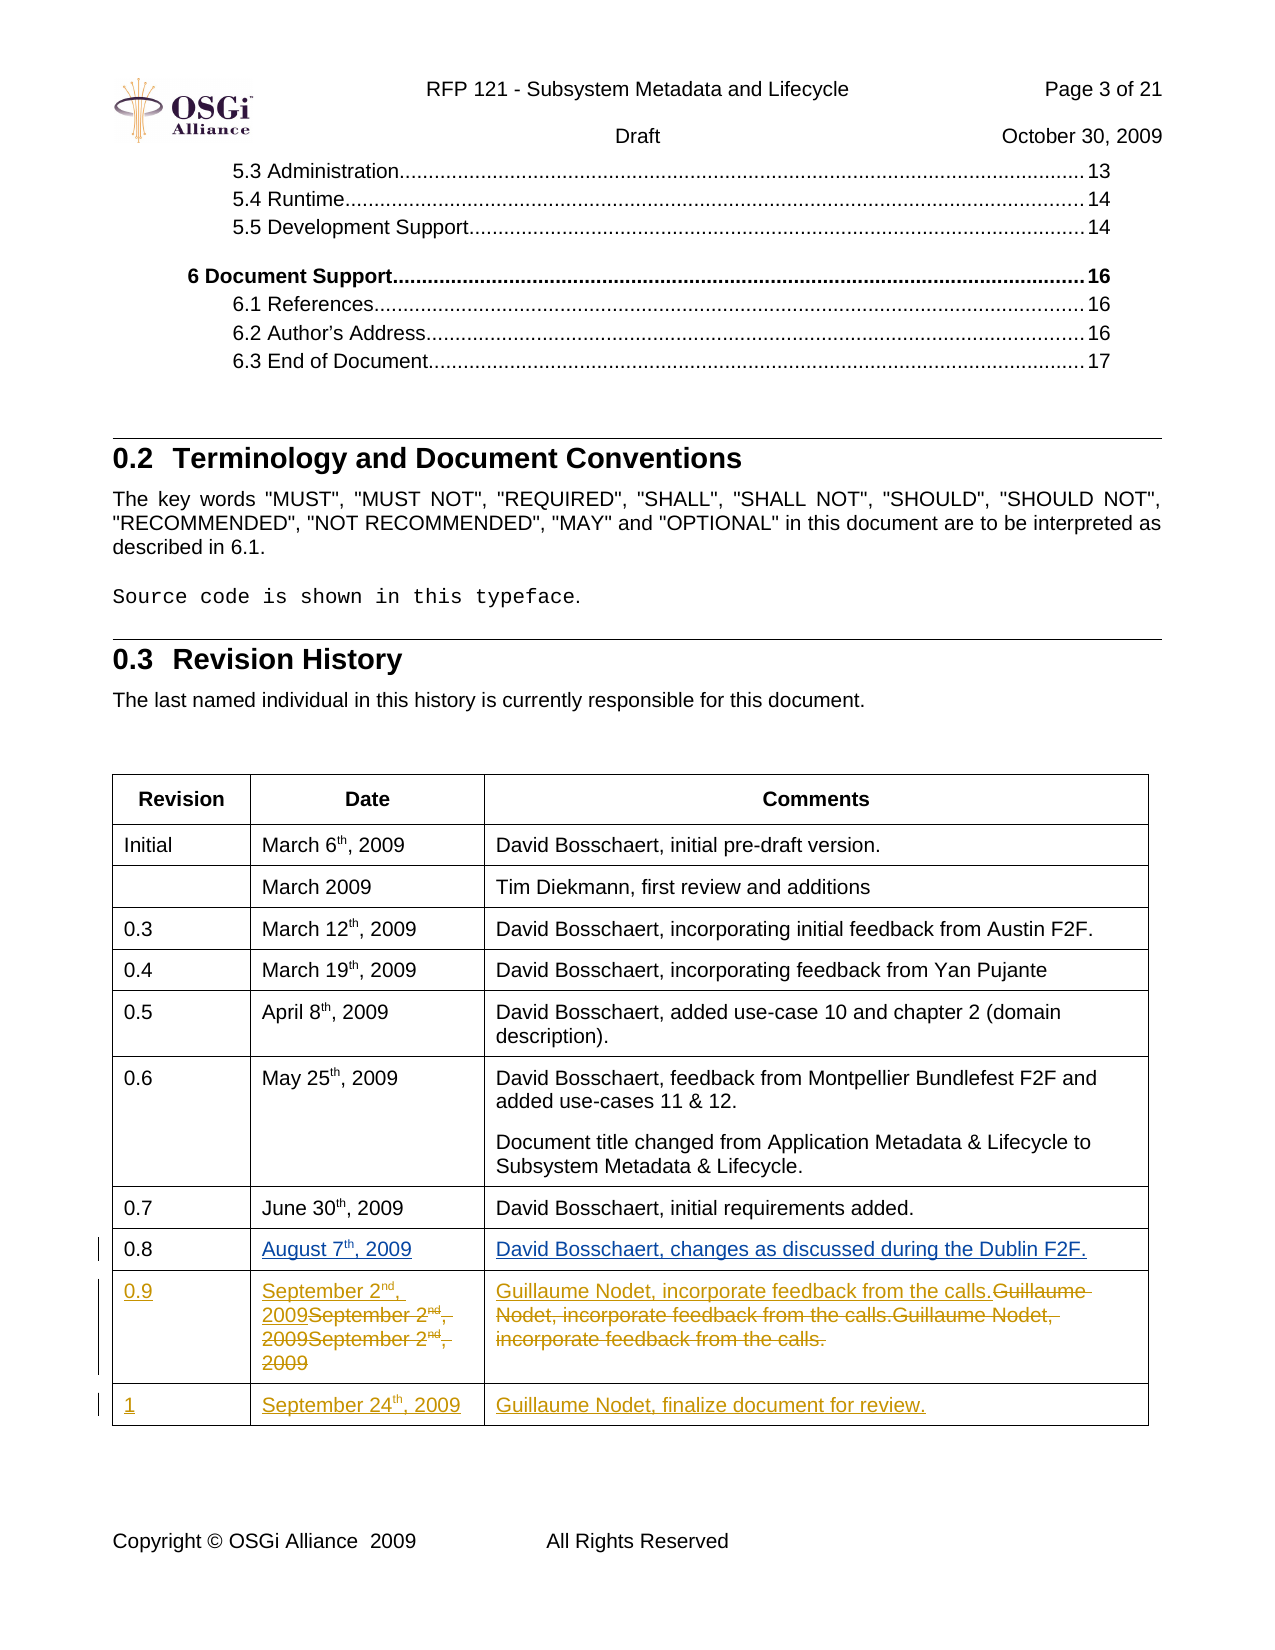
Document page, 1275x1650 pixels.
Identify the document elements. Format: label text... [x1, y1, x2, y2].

table_cell David Bosschaert, incorporating initial feedback from Austin F2F. [485, 908, 1148, 949]
table_cell 0.6 [113, 1057, 250, 1186]
table_cell David Bosschaert, incorporating feedback from Yan Pujante [485, 950, 1148, 990]
table_cell March 2009 [251, 866, 484, 907]
table_cell June 30th, 2009 [251, 1187, 484, 1228]
table_cell [113, 866, 250, 907]
table_cell September 2nd, 2009 [251, 1271, 484, 1383]
subtitle Revision History [112, 640, 1162, 676]
table_cell Guillaume Nodet, finalize document for review. [485, 1384, 1148, 1425]
table_cell 1 [113, 1384, 250, 1425]
text 6.2 Author’s Address 16 [232, 320, 1162, 344]
table_cell 0.5 [113, 991, 250, 1056]
table_cell March 19th, 2009 [251, 950, 484, 990]
table_cell April 8th, 2009 [251, 991, 484, 1056]
text 6 Document Support 16 [187, 264, 1162, 288]
table_cell March 6th, 2009 [251, 825, 484, 865]
text 5.3 Administration 13 [232, 159, 1162, 183]
text The key words "MUST", "MUST NOT", "REQUIRED", "SHALL", "SHALL NOT", "SHOULD", "SHOULD NOT", "RECOMMENDED", "NOT RECOMMENDED", "MAY" and "OPTIONAL" in this document are to be interpreted as described in 6.1. [112, 487, 1162, 559]
table_header Date [251, 775, 484, 824]
table_cell 0.4 [113, 950, 250, 990]
picture [114, 78, 254, 143]
text 5.4 Runtime 14 [232, 187, 1162, 211]
table_cell 0.9 [113, 1271, 250, 1383]
table_cell David Bosschaert, initial requirements added. [485, 1187, 1148, 1228]
table_cell 0.7 [113, 1187, 250, 1228]
table_cell Initial [113, 825, 250, 865]
table_cell David Bosschaert, feedback from Montpellier Bundlefest F2F and added use-cases 11 & 12. Document title changed from Application Metadata & Lifecycle to Subsystem Metadata & Lifecycle. [485, 1057, 1148, 1186]
table_cell March 12th, 2009 [251, 908, 484, 949]
table_cell David Bosschaert, changes as discussed during the Dublin F2F. [485, 1229, 1148, 1269]
table_cell September 24th, 2009 [251, 1384, 484, 1425]
text 5.5 Development Support 14 [232, 215, 1162, 239]
text Source code is shown in this typeface. [112, 584, 1162, 610]
table_cell May 25th, 2009 [251, 1057, 484, 1186]
table_cell August 7th, 2009 [251, 1229, 484, 1269]
table_cell 0.8 [113, 1229, 250, 1269]
text The last named individual in this history is currently responsible for this document. [112, 688, 1162, 712]
table_header Comments [485, 775, 1148, 824]
table_cell Tim Diekmann, first review and additions [485, 866, 1148, 907]
table_header Revision [113, 775, 250, 824]
subtitle Terminology and Document Conventions [112, 439, 1162, 475]
text 6.1 References 16 [232, 292, 1162, 316]
table_cell Guillaume Nodet, incorporate feedback from the calls. [485, 1271, 1148, 1383]
table_cell David Bosschaert, added use-case 10 and chapter 2 (domain description). [485, 991, 1148, 1056]
table_cell 0.3 [113, 908, 250, 949]
table_cell David Bosschaert, initial pre-draft version. [485, 825, 1148, 865]
text 6.3 End of Document 17 [232, 348, 1162, 372]
